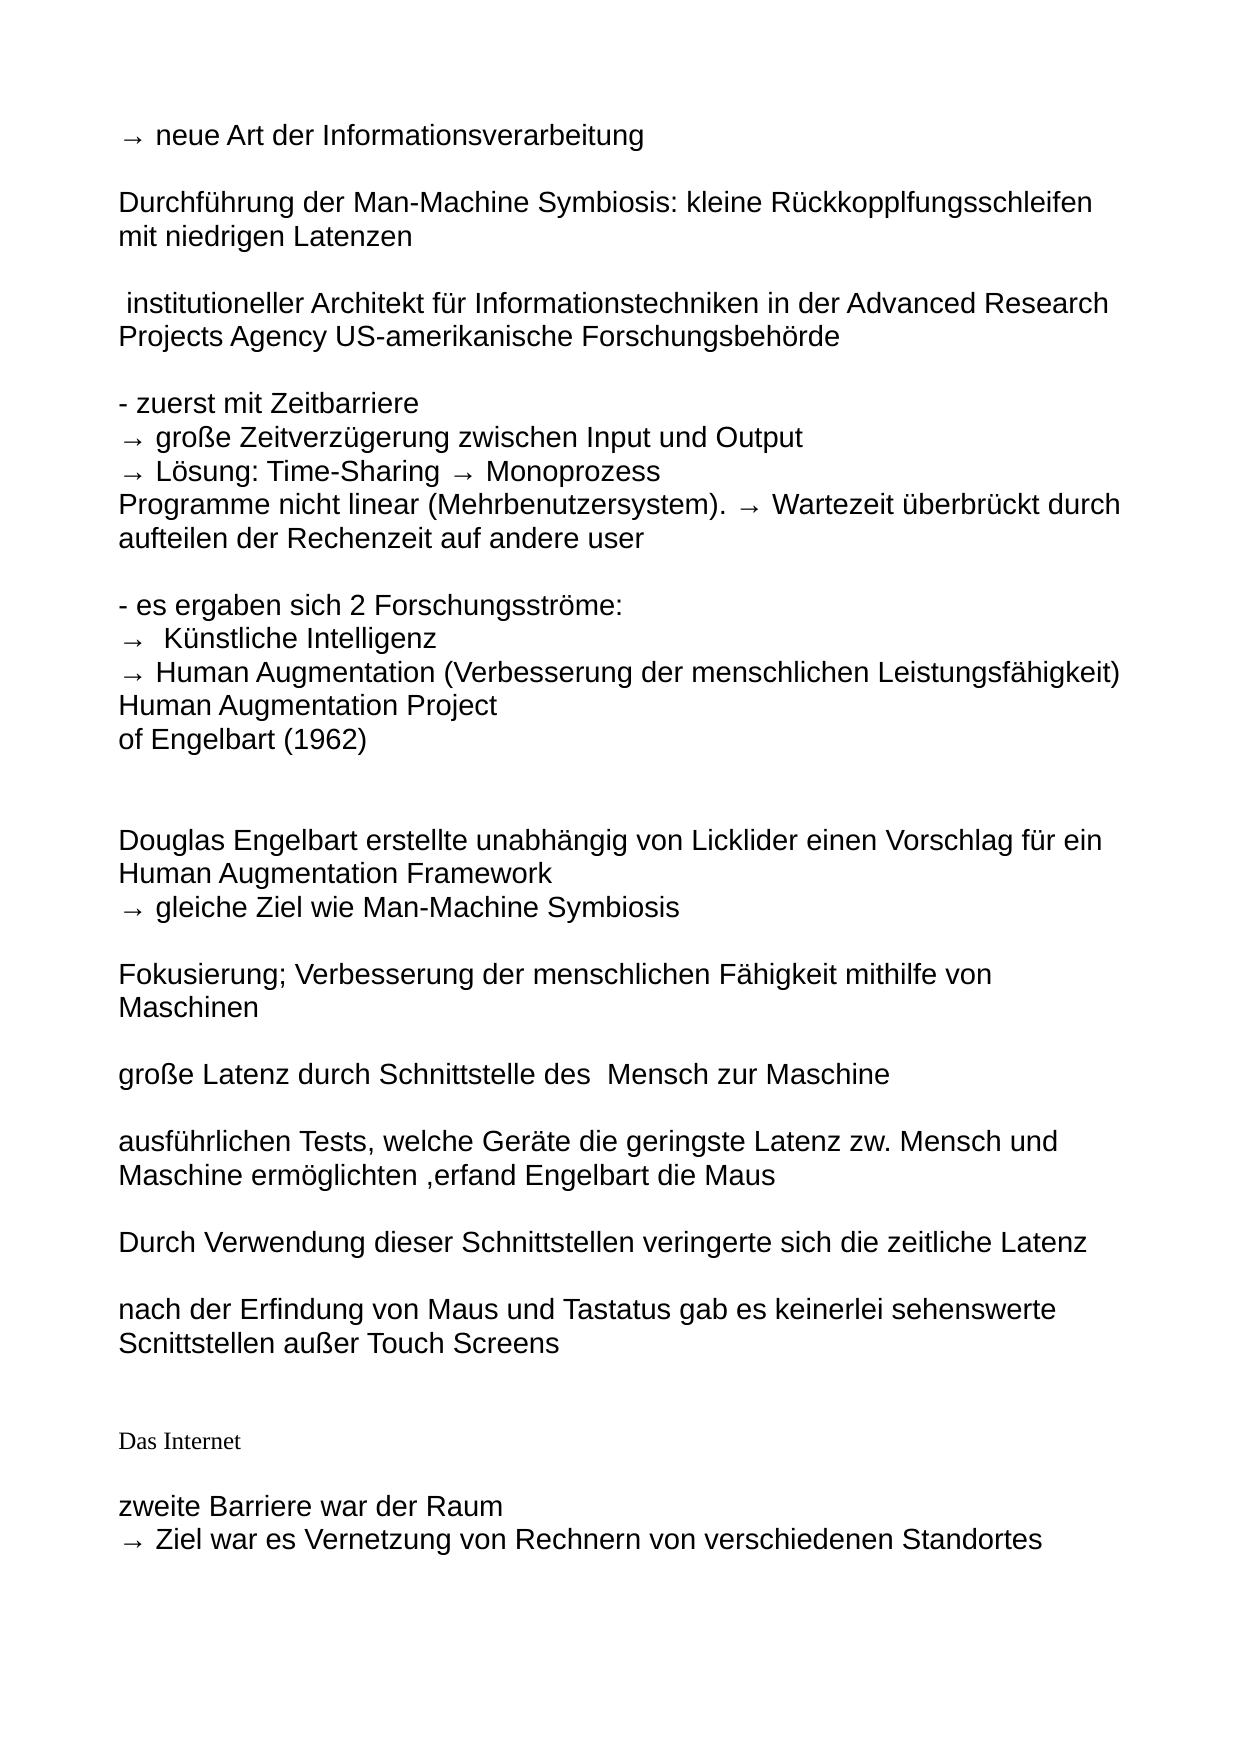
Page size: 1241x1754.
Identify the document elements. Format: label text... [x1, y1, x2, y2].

text Douglas Engelbart erstellte unabhängig von Licklider einen Vorschlag für ein Human Augmentation Framework [118, 822, 1122, 889]
text Durchführung der Man-Machine Symbiosis: kleine Rückkopplfungsschleifen mit niedrigen Latenzen [118, 185, 1122, 252]
text → große Zeitverzügerung zwischen Input und Output [118, 420, 1122, 453]
text ausführlichen Tests, welche Geräte die geringste Latenz zw. Mensch und Maschine ermöglichten ,erfand Engelbart die Maus [118, 1124, 1122, 1191]
text → Human Augmentation (Verbesserung der menschlichen Leistungsfähigkeit) Human Augmentation Project [118, 655, 1122, 722]
text of Engelbart (1962) [118, 722, 1122, 755]
text → Künstliche Intelligenz [118, 621, 1122, 655]
text → Lösung: Time-Sharing → Monoprozess [118, 453, 1122, 487]
text → neue Art der Informationsverarbeitung [118, 118, 1122, 152]
text → gleiche Ziel wie Man-Machine Symbiosis [118, 889, 1122, 923]
text Programme nicht linear (Mehrbenutzersystem). → Wartezeit überbrückt durch aufteilen der Rechenzeit auf andere user [118, 487, 1122, 554]
text - es ergaben sich 2 Forschungsströme: [118, 588, 1122, 621]
text zweite Barriere war der Raum [118, 1488, 1122, 1522]
text große Latenz durch Schnittstelle des Mensch zur Maschine [118, 1057, 1122, 1091]
text Das Internet [118, 1426, 1122, 1455]
text → Ziel war es Vernetzung von Rechnern von verschiedenen Standortes [118, 1522, 1122, 1556]
text Fokusierung; Verbesserung der menschlichen Fähigkeit mithilfe von Maschinen [118, 957, 1122, 1024]
text institutioneller Architekt für Informationstechniken in der Advanced Research Projects Agency US-amerikanische Forschungsbehörde [118, 286, 1122, 353]
text Durch Verwendung dieser Schnittstellen veringerte sich die zeitliche Latenz [118, 1225, 1122, 1258]
text nach der Erfindung von Maus und Tastatus gab es keinerlei sehenswerte Scnittstellen außer Touch Screens [118, 1292, 1122, 1359]
text - zuerst mit Zeitbarriere [118, 386, 1122, 420]
